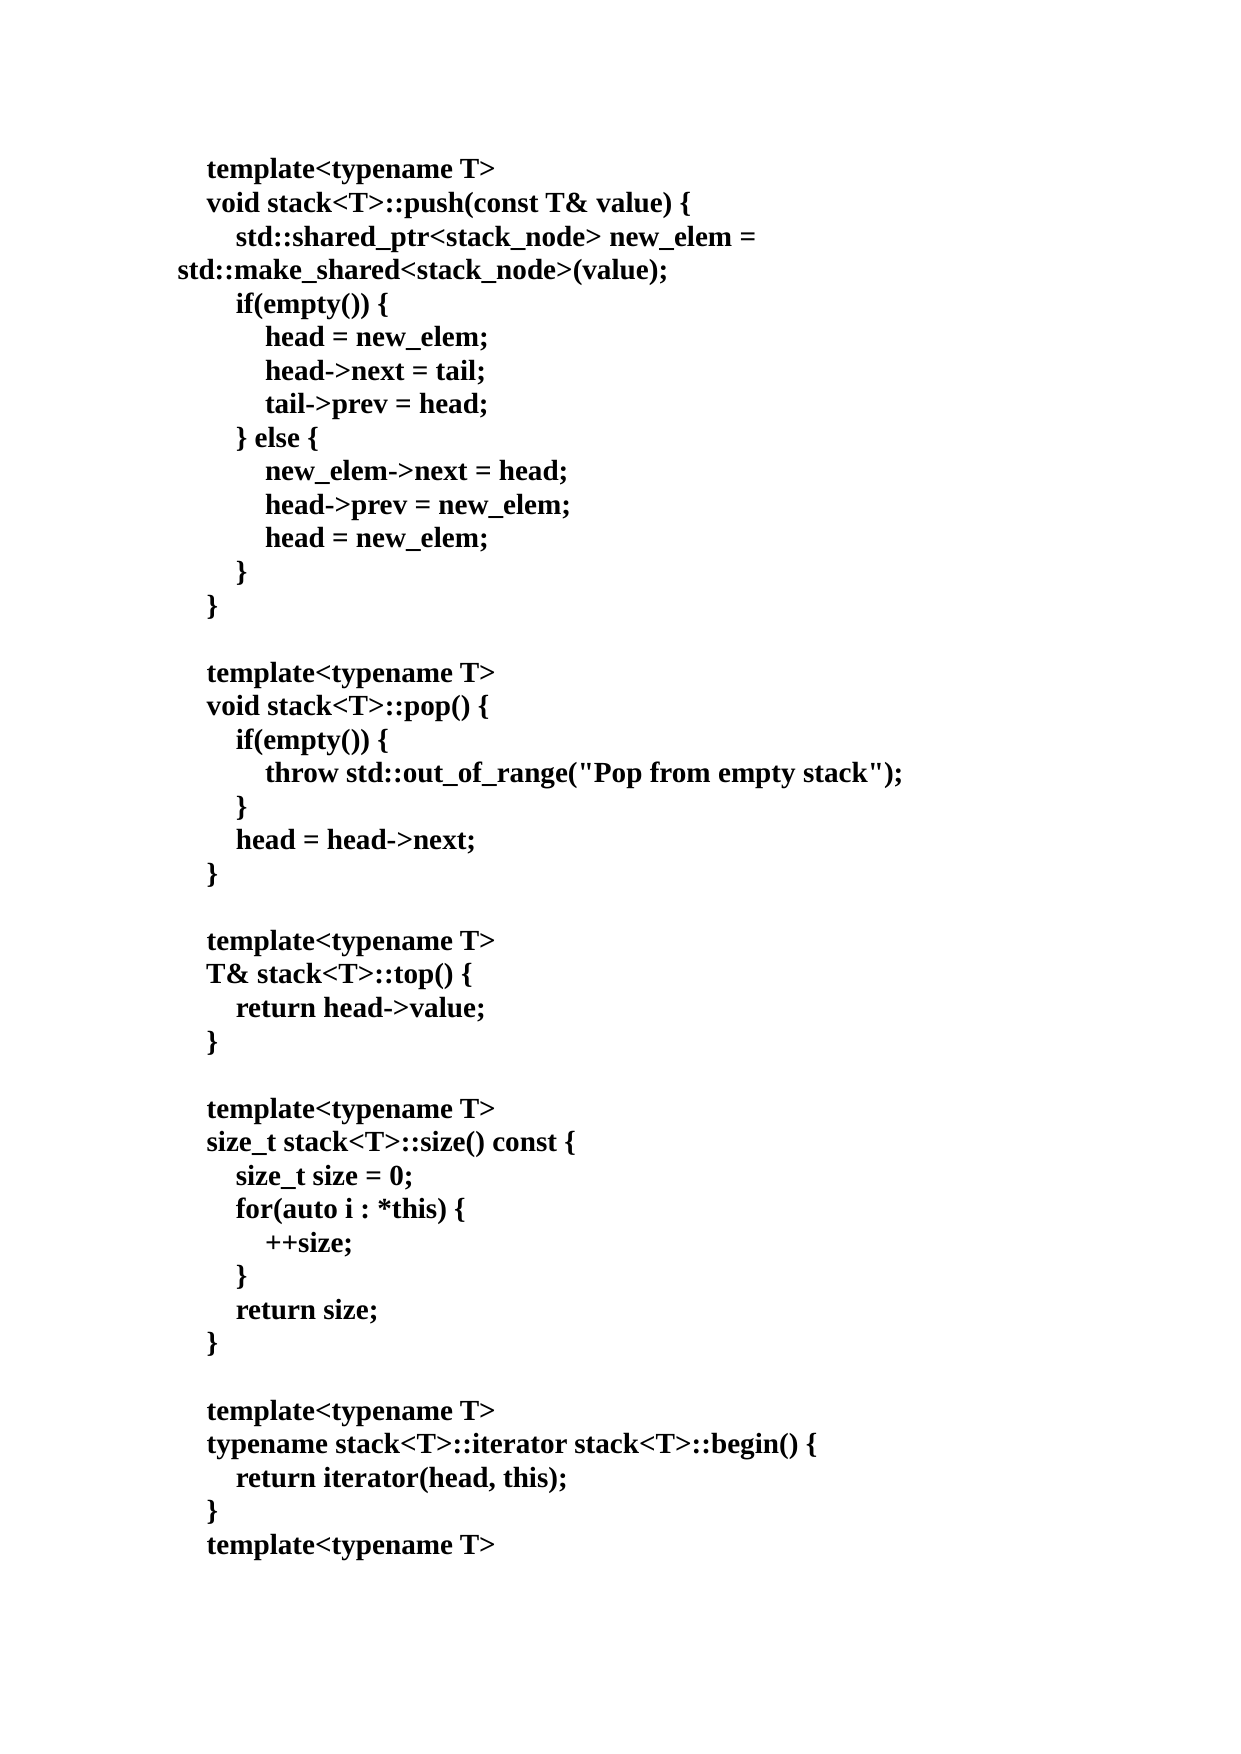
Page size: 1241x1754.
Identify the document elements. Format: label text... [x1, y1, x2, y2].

text head->next = tail; [177, 353, 1152, 386]
text } else { [177, 420, 1152, 453]
text template<typename T> [177, 655, 1152, 688]
text return iterator(head, this); [177, 1460, 1152, 1493]
text return head->value; [177, 990, 1152, 1024]
text new_elem->next = head; [177, 453, 1152, 487]
text size_t size = 0; [177, 1158, 1152, 1191]
text template<typename T> [177, 923, 1152, 957]
text void stack<T>::pop() { [177, 688, 1152, 722]
text head = new_elem; [177, 319, 1152, 353]
text if(empty()) { [177, 286, 1152, 319]
text template<typename T> [177, 152, 1152, 185]
text return size; [177, 1292, 1152, 1326]
text for(auto i : *this) { [177, 1191, 1152, 1225]
text size_t stack<T>::size() const { [177, 1124, 1152, 1158]
text std::shared_ptr<stack_node> new_elem = std::make_shared<stack_node>(value); [177, 219, 1152, 286]
text } [177, 554, 1152, 588]
text } [177, 588, 1152, 621]
text } [177, 1326, 1152, 1359]
text head = head->next; [177, 822, 1152, 856]
text } [177, 856, 1152, 889]
text tail->prev = head; [177, 386, 1152, 420]
text } [177, 1024, 1152, 1057]
text ++size; [177, 1225, 1152, 1258]
text head->prev = new_elem; [177, 487, 1152, 521]
text void stack<T>::push(const T& value) { [177, 185, 1152, 219]
text template<typename T> [177, 1393, 1152, 1426]
text } [177, 1493, 1152, 1527]
text head = new_elem; [177, 521, 1152, 554]
text template<typename T> [177, 1091, 1152, 1124]
text throw std::out_of_range("Pop from empty stack"); [177, 755, 1152, 789]
text if(empty()) { [177, 722, 1152, 755]
text typename stack<T>::iterator stack<T>::begin() { [177, 1426, 1152, 1460]
text } [177, 789, 1152, 822]
text T& stack<T>::top() { [177, 957, 1152, 990]
text template<typename T> [177, 1527, 1152, 1560]
text } [177, 1258, 1152, 1292]
